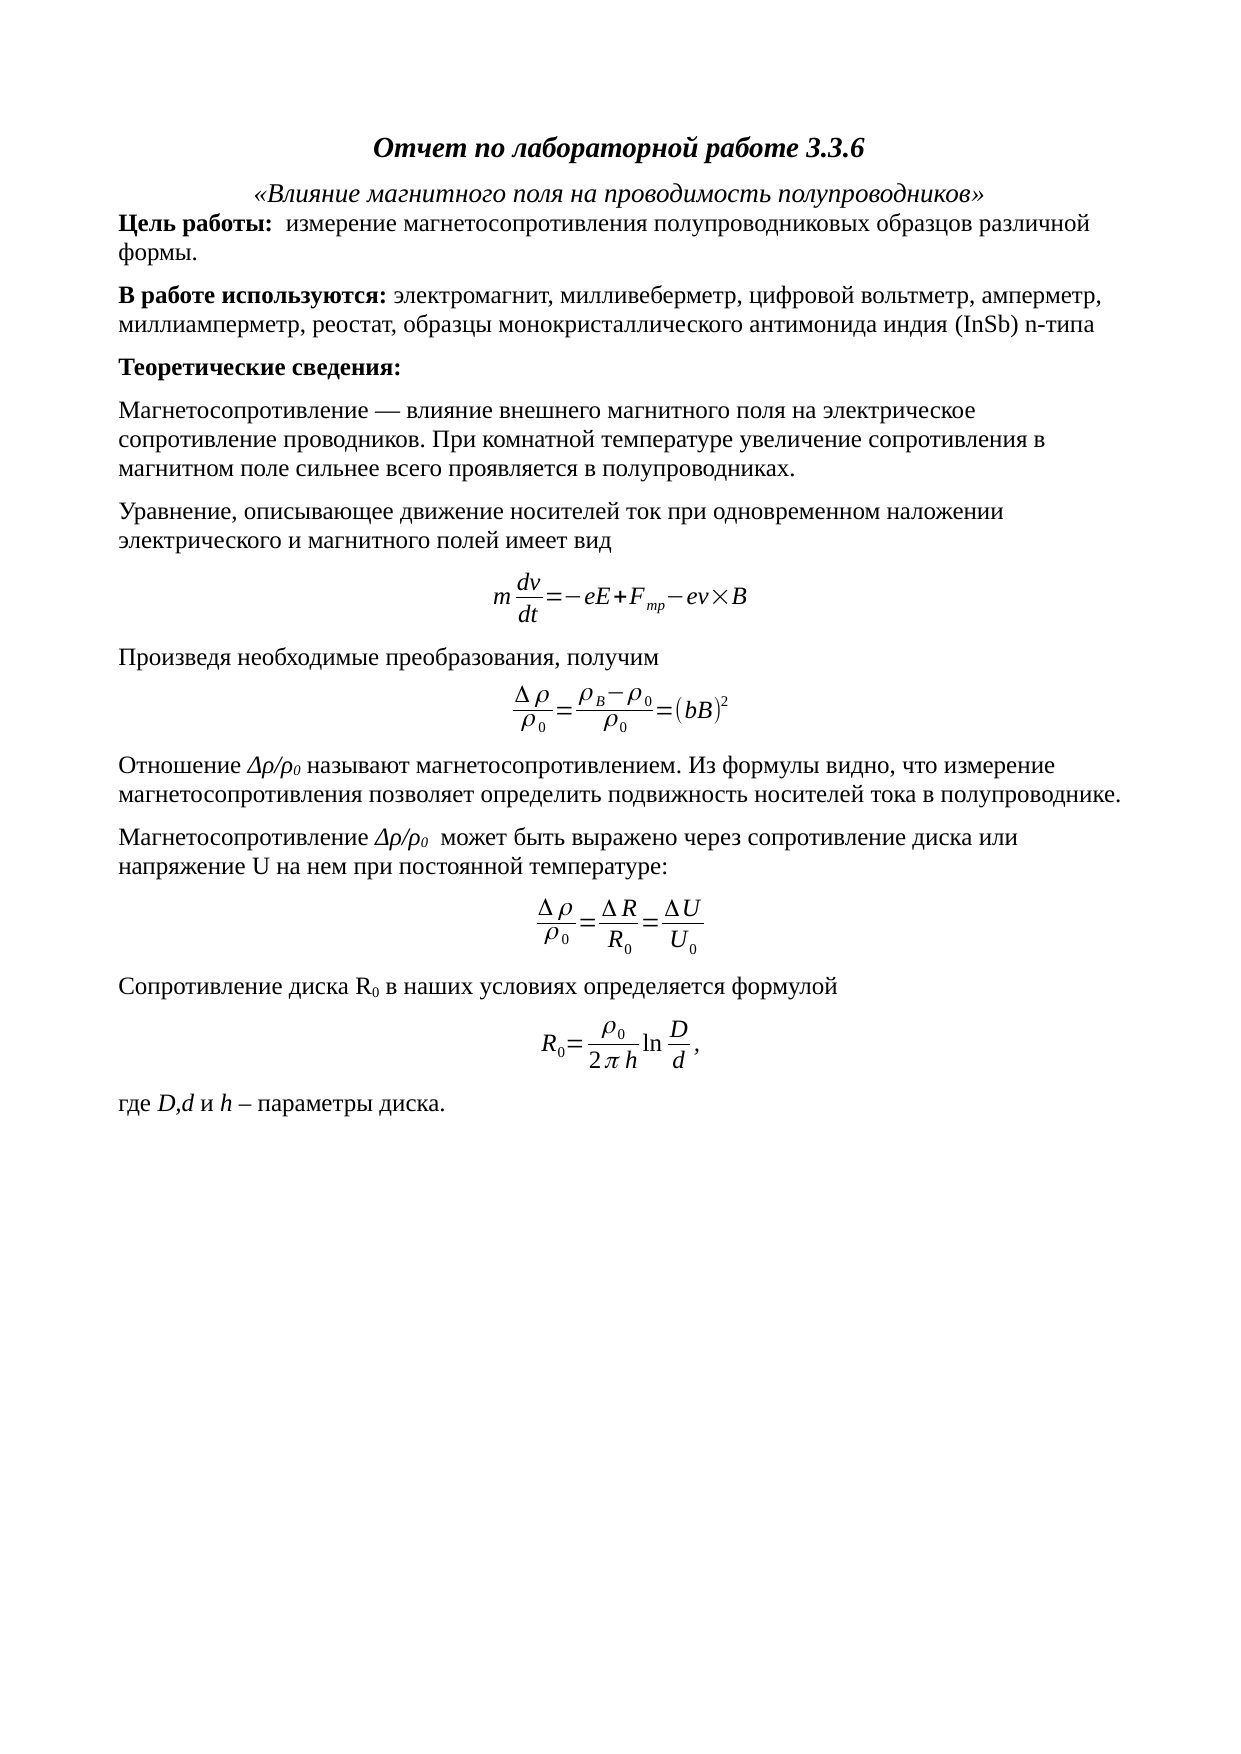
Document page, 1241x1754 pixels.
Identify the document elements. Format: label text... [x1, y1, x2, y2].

text В работе используются: электромагнит, милливеберметр, цифровой вольтметр, амперметр, миллиамперметр, реостат, образцы монокристаллического антимонида индия (InSb) n-типа [118, 280, 1122, 337]
subtitle Отчет по лабораторной работе 3.3.6 [118, 131, 1122, 164]
text Цель работы: измерение магнетосопротивления полупроводниковых образцов различной формы. [118, 208, 1122, 265]
text Отношение Δρ/ρ0 называют магнетосопротивлением. Из формулы видно, что измерение магнетосопротивления позволяет определить подвижность носителей тока в полупроводнике. [118, 750, 1122, 807]
text «Влияние магнитного поля на проводимость полупроводников» [118, 177, 1122, 208]
text Сопротивление диска R0 в наших условиях определяется формулой [118, 971, 1122, 1000]
text Магнетосопротивление Δρ/ρ0 может быть выражено через сопротивление диска или напряжение U на нем при постоянной температуре: [118, 822, 1122, 879]
text Произведя необходимые преобразования, получим [118, 642, 1122, 671]
text Уравнение, описывающее движение носителей ток при одновременном наложении электрического и магнитного полей имеет вид [118, 496, 1122, 554]
text где D,d и h – параметры диска. [118, 1088, 1122, 1117]
text Теоретические сведения: [118, 352, 1122, 381]
text Магнетосопротивление — влияние внешнего магнитного поля на электрическое сопротивление проводников. При комнатной температуре увеличение сопротивления в магнитном поле сильнее всего проявляется в полупроводниках. [118, 395, 1122, 482]
